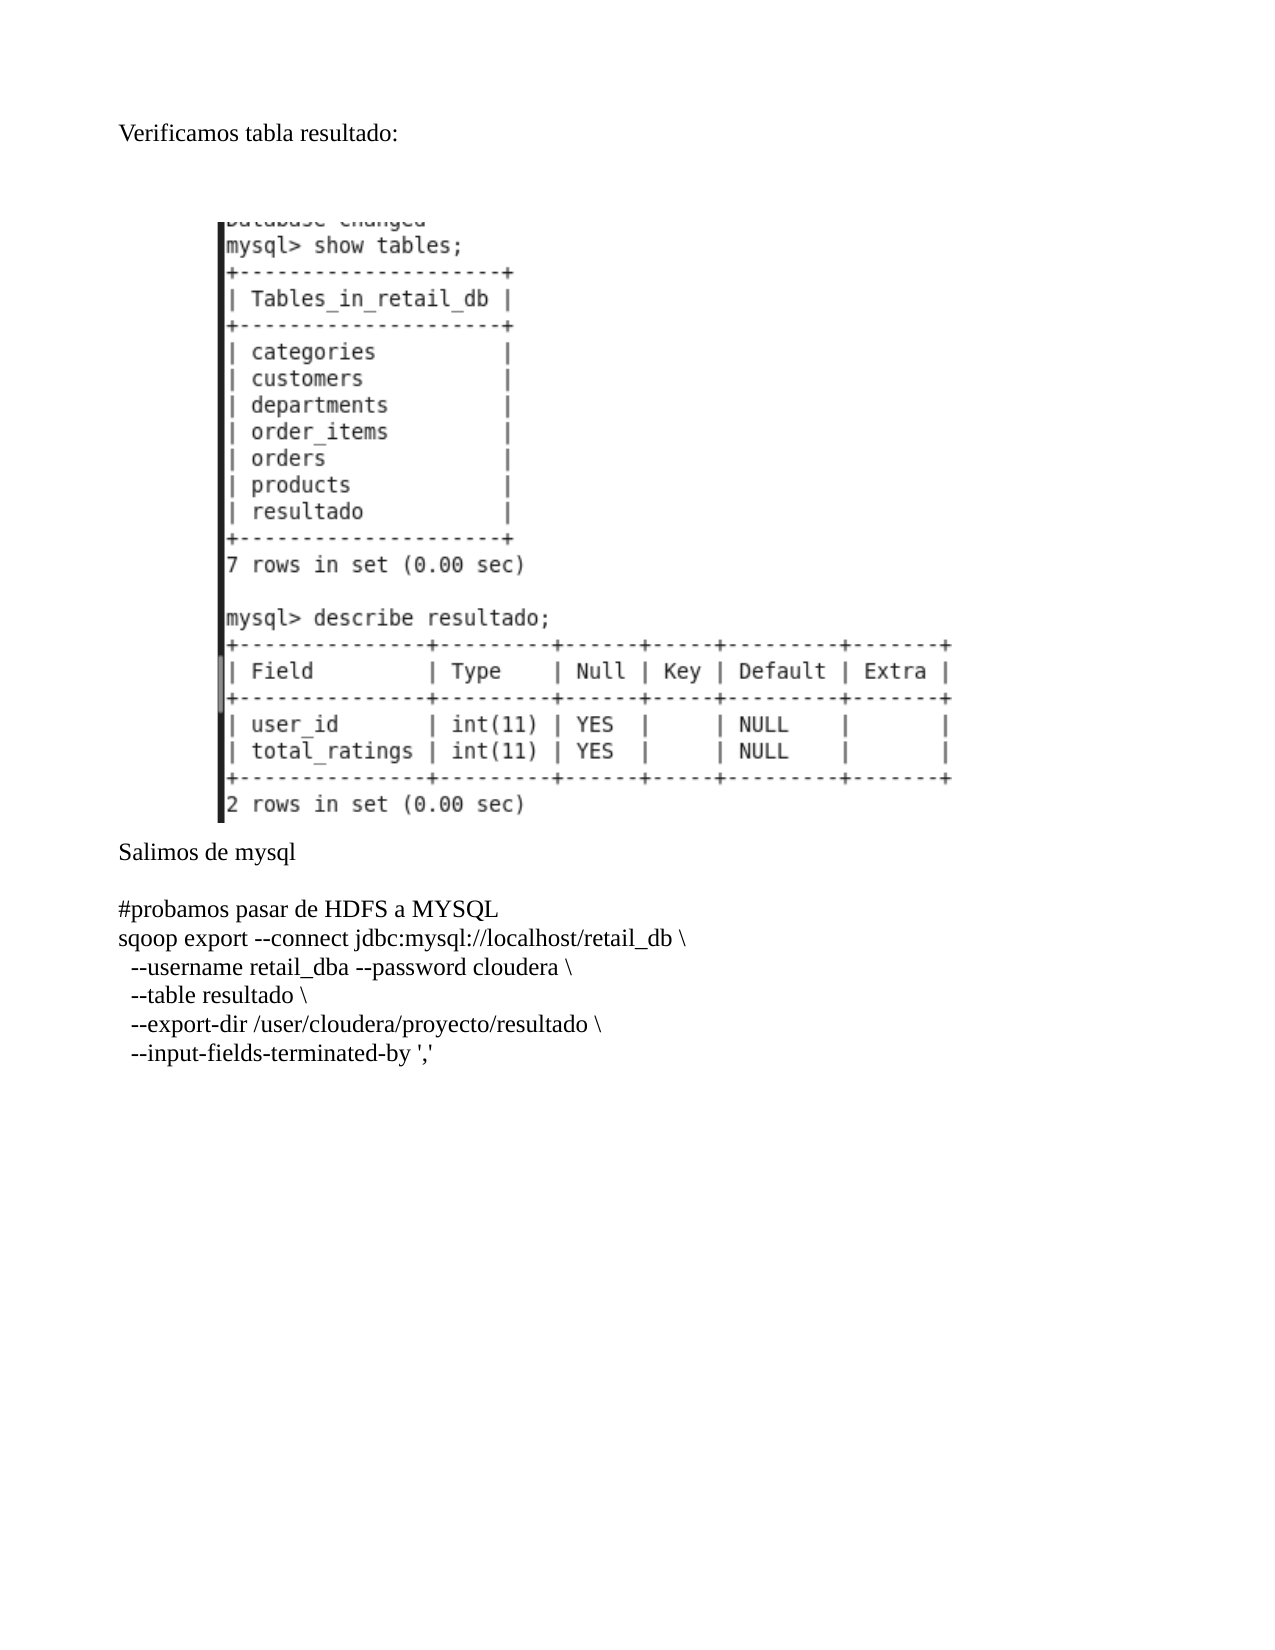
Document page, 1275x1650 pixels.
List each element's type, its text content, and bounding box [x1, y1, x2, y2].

text sqoop export --connect jdbc:mysql://localhost/retail_db \ [118, 923, 1157, 952]
text --input-fields-terminated-by ',' [118, 1038, 1157, 1067]
text --export-dir /user/cloudera/proyecto/resultado \ [118, 1009, 1157, 1038]
text #probamos pasar de HDFS a MYSQL [118, 894, 1157, 923]
text Salimos de mysql [118, 837, 1157, 866]
text Verificamos tabla resultado: [118, 118, 1157, 147]
text --table resultado \ [118, 981, 1157, 1009]
text --username retail_dba --password cloudera \ [118, 952, 1157, 981]
picture [217, 222, 952, 823]
